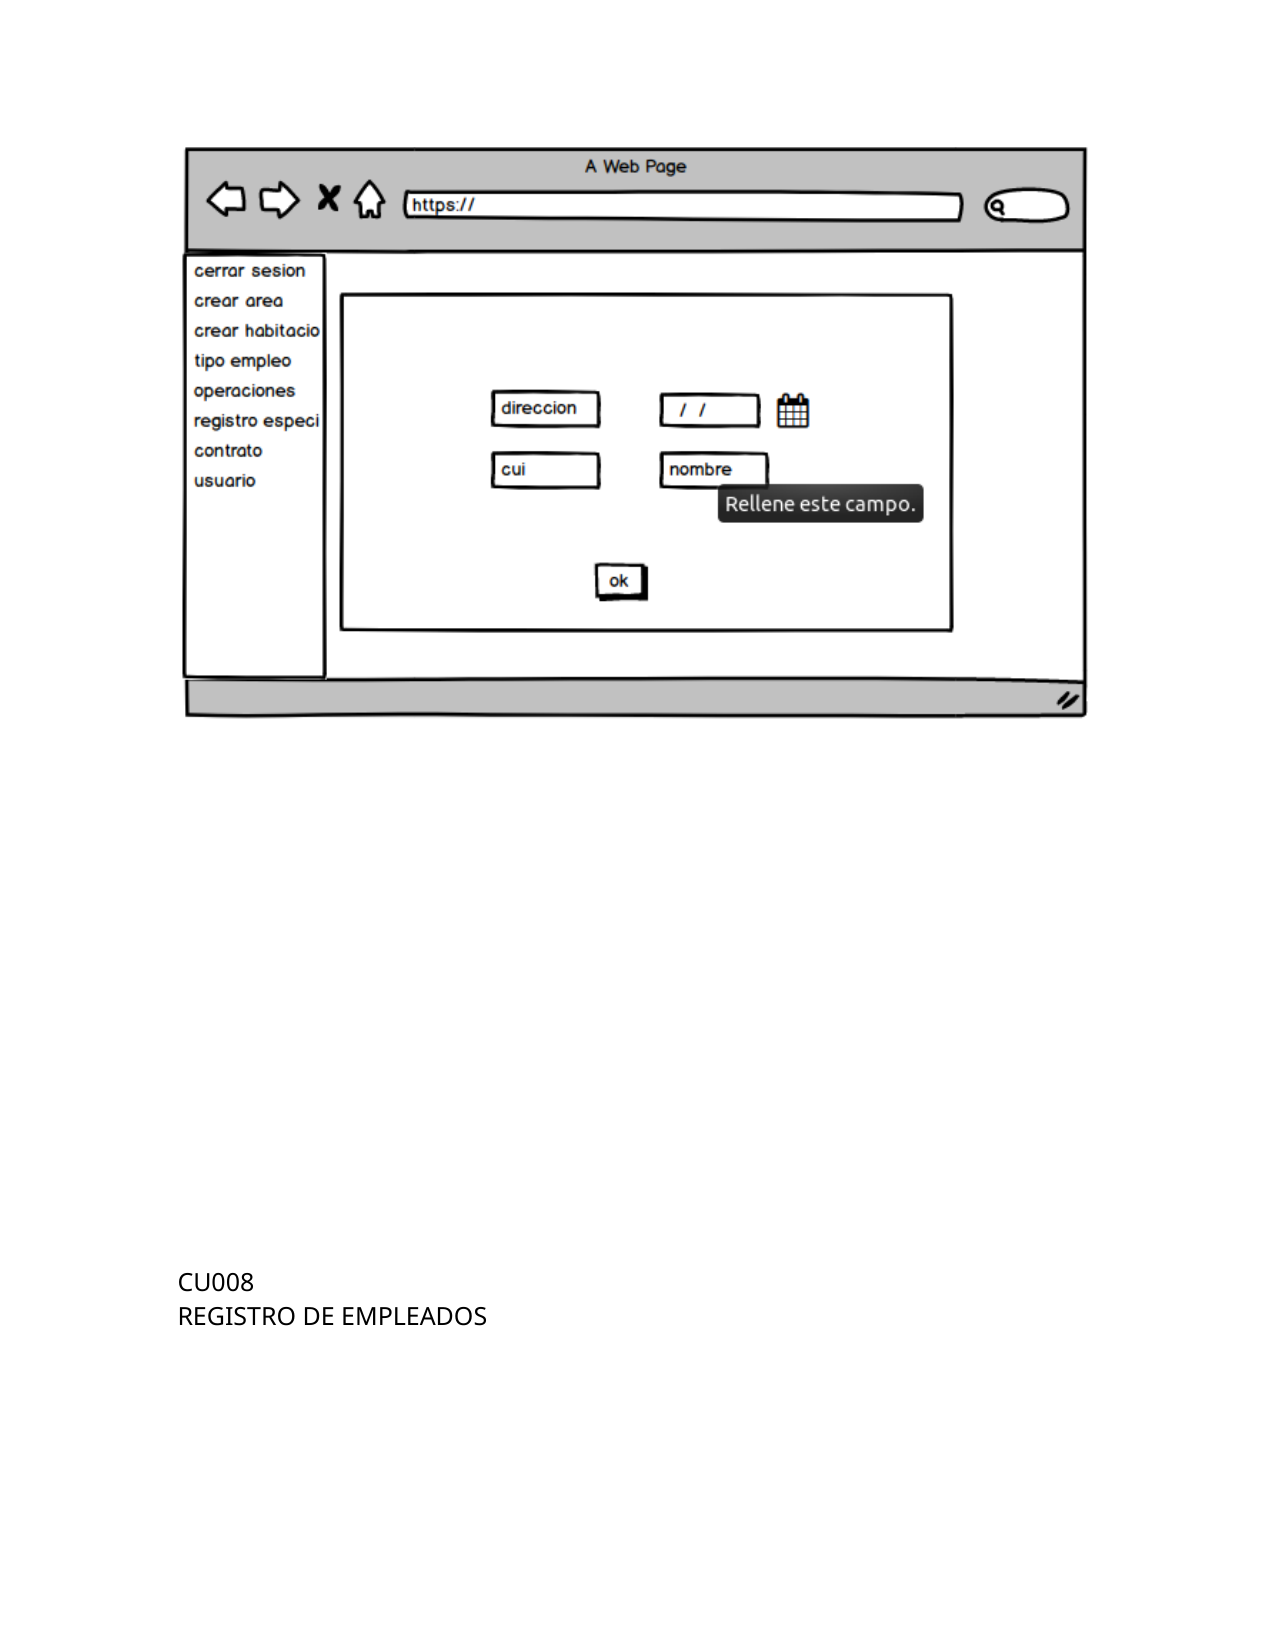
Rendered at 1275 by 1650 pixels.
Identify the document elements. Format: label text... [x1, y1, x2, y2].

text CU008 [177, 1265, 1098, 1299]
text REGISTRO DE EMPLEADOS [177, 1299, 1098, 1333]
picture [177, 147, 1098, 720]
